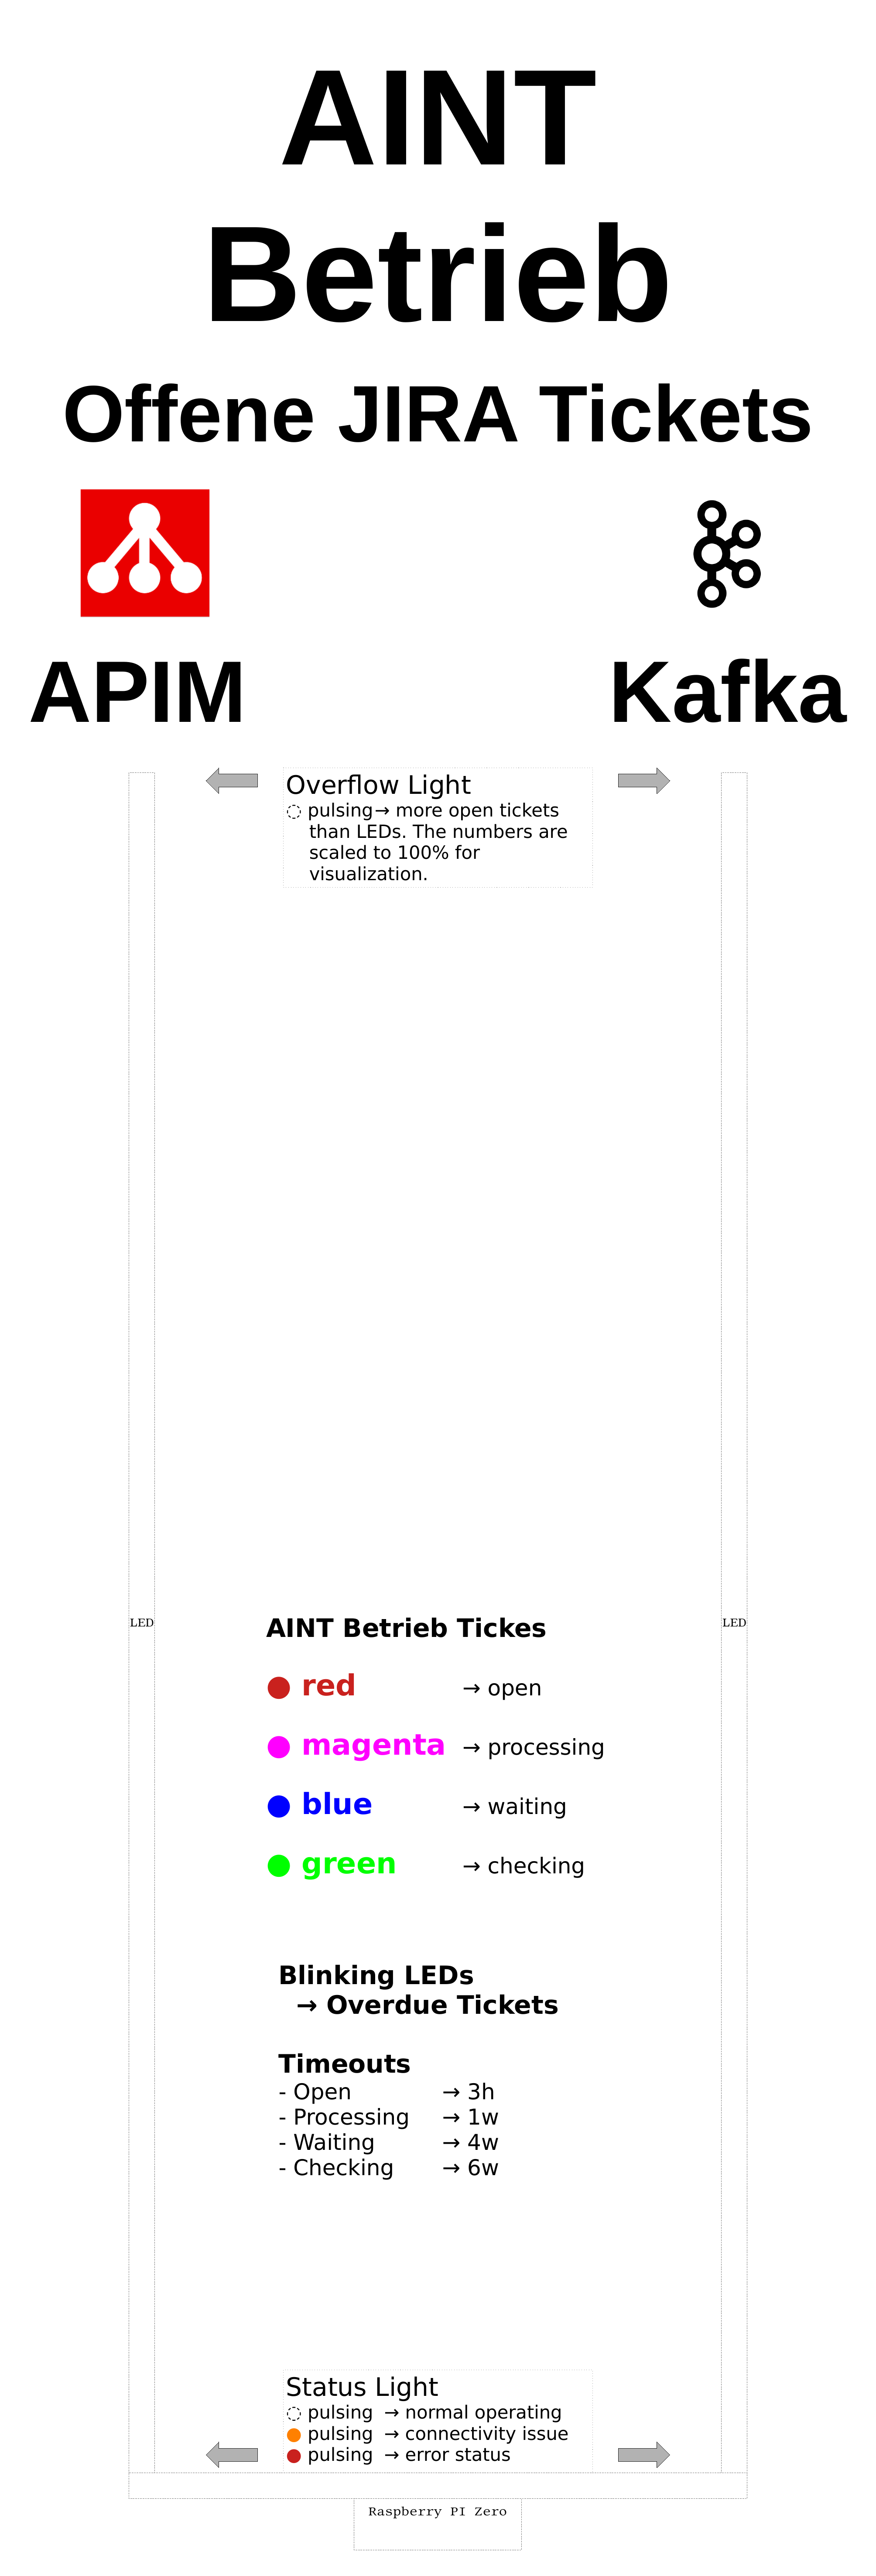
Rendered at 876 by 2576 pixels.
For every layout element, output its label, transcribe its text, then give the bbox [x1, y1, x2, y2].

picture [662, 489, 792, 618]
title AINT Betrieb [26, 37, 850, 350]
subtitle Offene JIRA Tickets [26, 366, 850, 458]
subtitle APIM Kafka [26, 640, 850, 741]
picture [80, 489, 210, 618]
